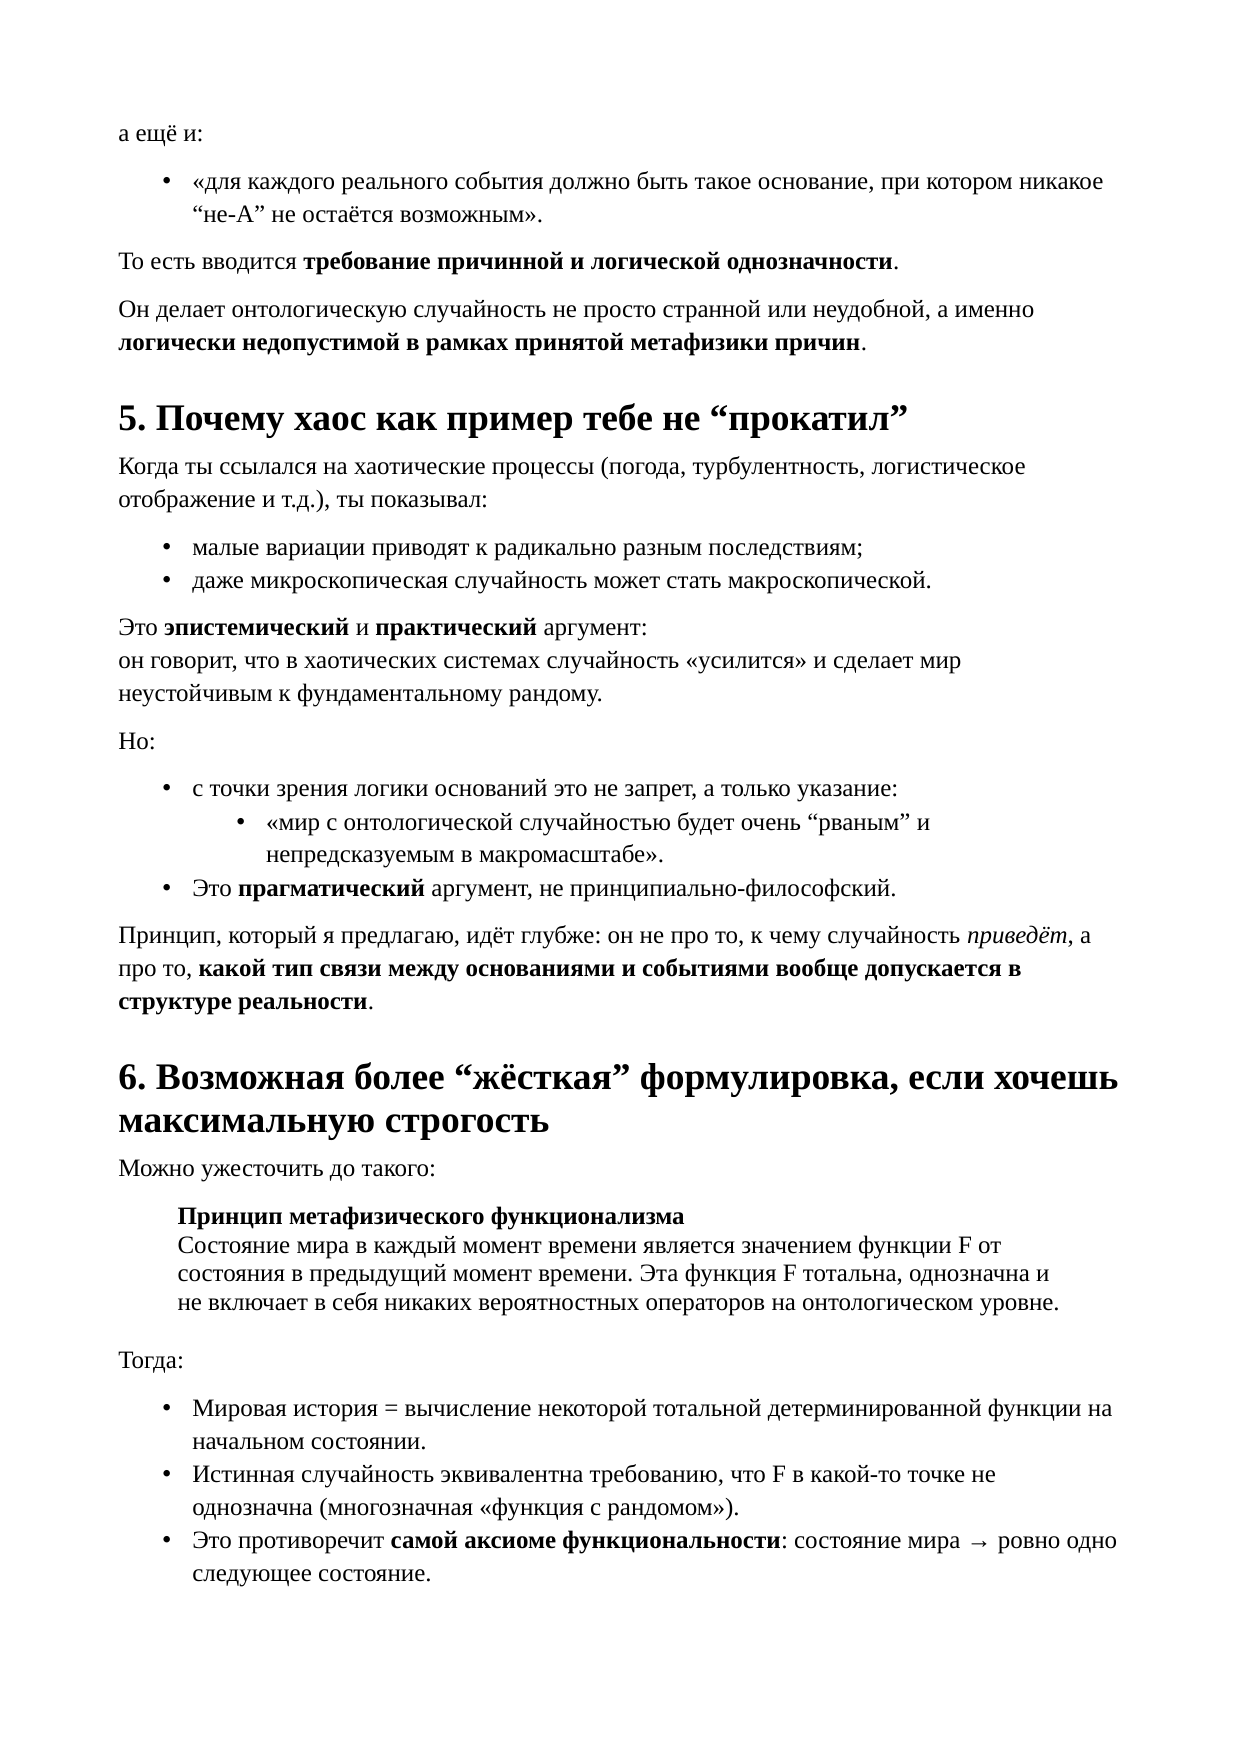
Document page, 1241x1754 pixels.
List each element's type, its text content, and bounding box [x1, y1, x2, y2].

text Но: [118, 726, 1122, 755]
text То есть вводится требование причинной и логической однозначности. [118, 246, 1122, 275]
text а ещё и: [118, 118, 1122, 147]
subtitle 5. Почему хаос как пример тебе не “прокатил” [118, 395, 1122, 438]
list Истинная случайность эквивалентна требованию, что F в какой-то точке не однозначна (многозначная «функция с рандомом»). [162, 1459, 1122, 1521]
list малые вариации приводят к радикально разным последствиям; [162, 532, 1122, 560]
text Это эпистемический и практический аргумент: он говорит, что в хаотических системах случайность «усилится» и сделает мир неустойчивым к фундаментальному рандому. [118, 612, 1122, 707]
text Принцип, который я предлагаю, идёт глубже: он не про то, к чему случайность приведёт, а про то, какой тип связи между основаниями и событиями вообще допускается в структуре реальности. [118, 920, 1122, 1015]
list даже микроскопическая случайность может стать макроскопической. [162, 565, 1122, 593]
list с точки зрения логики оснований это не запрет, а только указание: [162, 773, 1122, 802]
text Когда ты ссылался на хаотические процессы (погода, турбулентность, логистическое отображение и т.д.), ты показывал: [118, 451, 1122, 513]
text Тогда: [118, 1346, 1122, 1374]
text Он делает онтологическую случайность не просто странной или неудобной, а именно логически недопустимой в рамках принятой метафизики причин. [118, 294, 1122, 356]
subtitle 6. Возможная более “жёсткая” формулировка, если хочешь максимальную строгость [118, 1055, 1122, 1141]
list «для каждого реального события должно быть такое основание, при котором никакое “не-A” не остаётся возможным». [162, 166, 1122, 227]
list Это противоречит самой аксиоме функциональности: состояние мира → ровно одно следующее состояние. [162, 1525, 1122, 1587]
list «мир с онтологической случайностью будет очень “рваным” и непредсказуемым в макромасштабе». [236, 807, 1122, 868]
text Можно ужесточить до такого: [118, 1153, 1122, 1182]
text Принцип метафизического функционализма Состояние мира в каждый момент времени является значением функции F от состояния в предыдущий момент времени. Эта функция F тотальна, однозначна и не включает в себя никаких вероятностных операторов на онтологическом уровне. [177, 1201, 1063, 1316]
list Это прагматический аргумент, не принципиально-философский. [162, 873, 1122, 901]
list Мировая история = вычисление некоторой тотальной детерминированной функции на начальном состоянии. [162, 1393, 1122, 1455]
